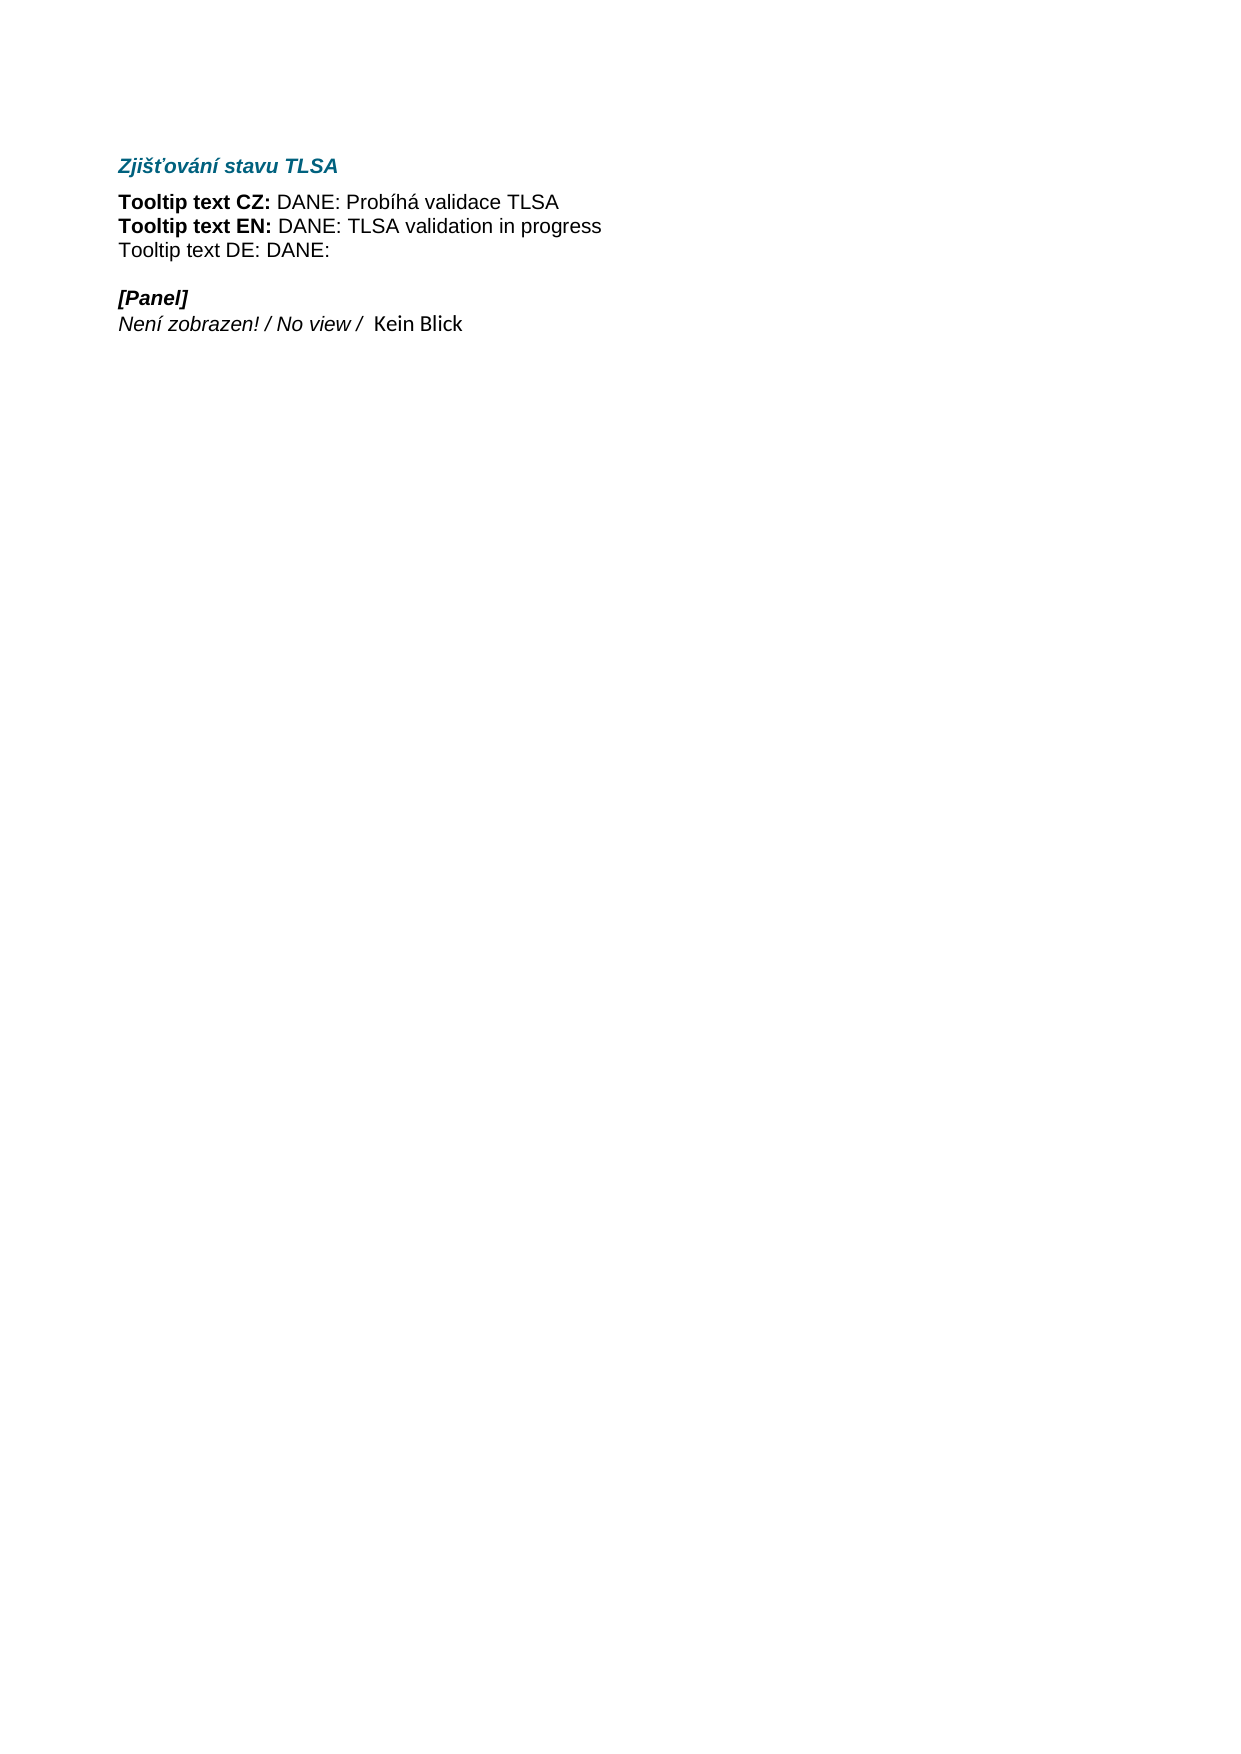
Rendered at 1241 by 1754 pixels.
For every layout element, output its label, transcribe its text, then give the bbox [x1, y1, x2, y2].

text Tooltip text DE: DANE: [118, 238, 1122, 262]
text Tooltip text CZ: DANE: Probíhá validace TLSA [118, 190, 1122, 214]
text Tooltip text EN: DANE: TLSA validation in progress [118, 214, 1122, 238]
text Zjišťování stavu TLSA [118, 154, 1122, 178]
text [Panel] [118, 286, 1122, 309]
text Není zobrazen! / No view / Kein Blick [118, 309, 1122, 338]
